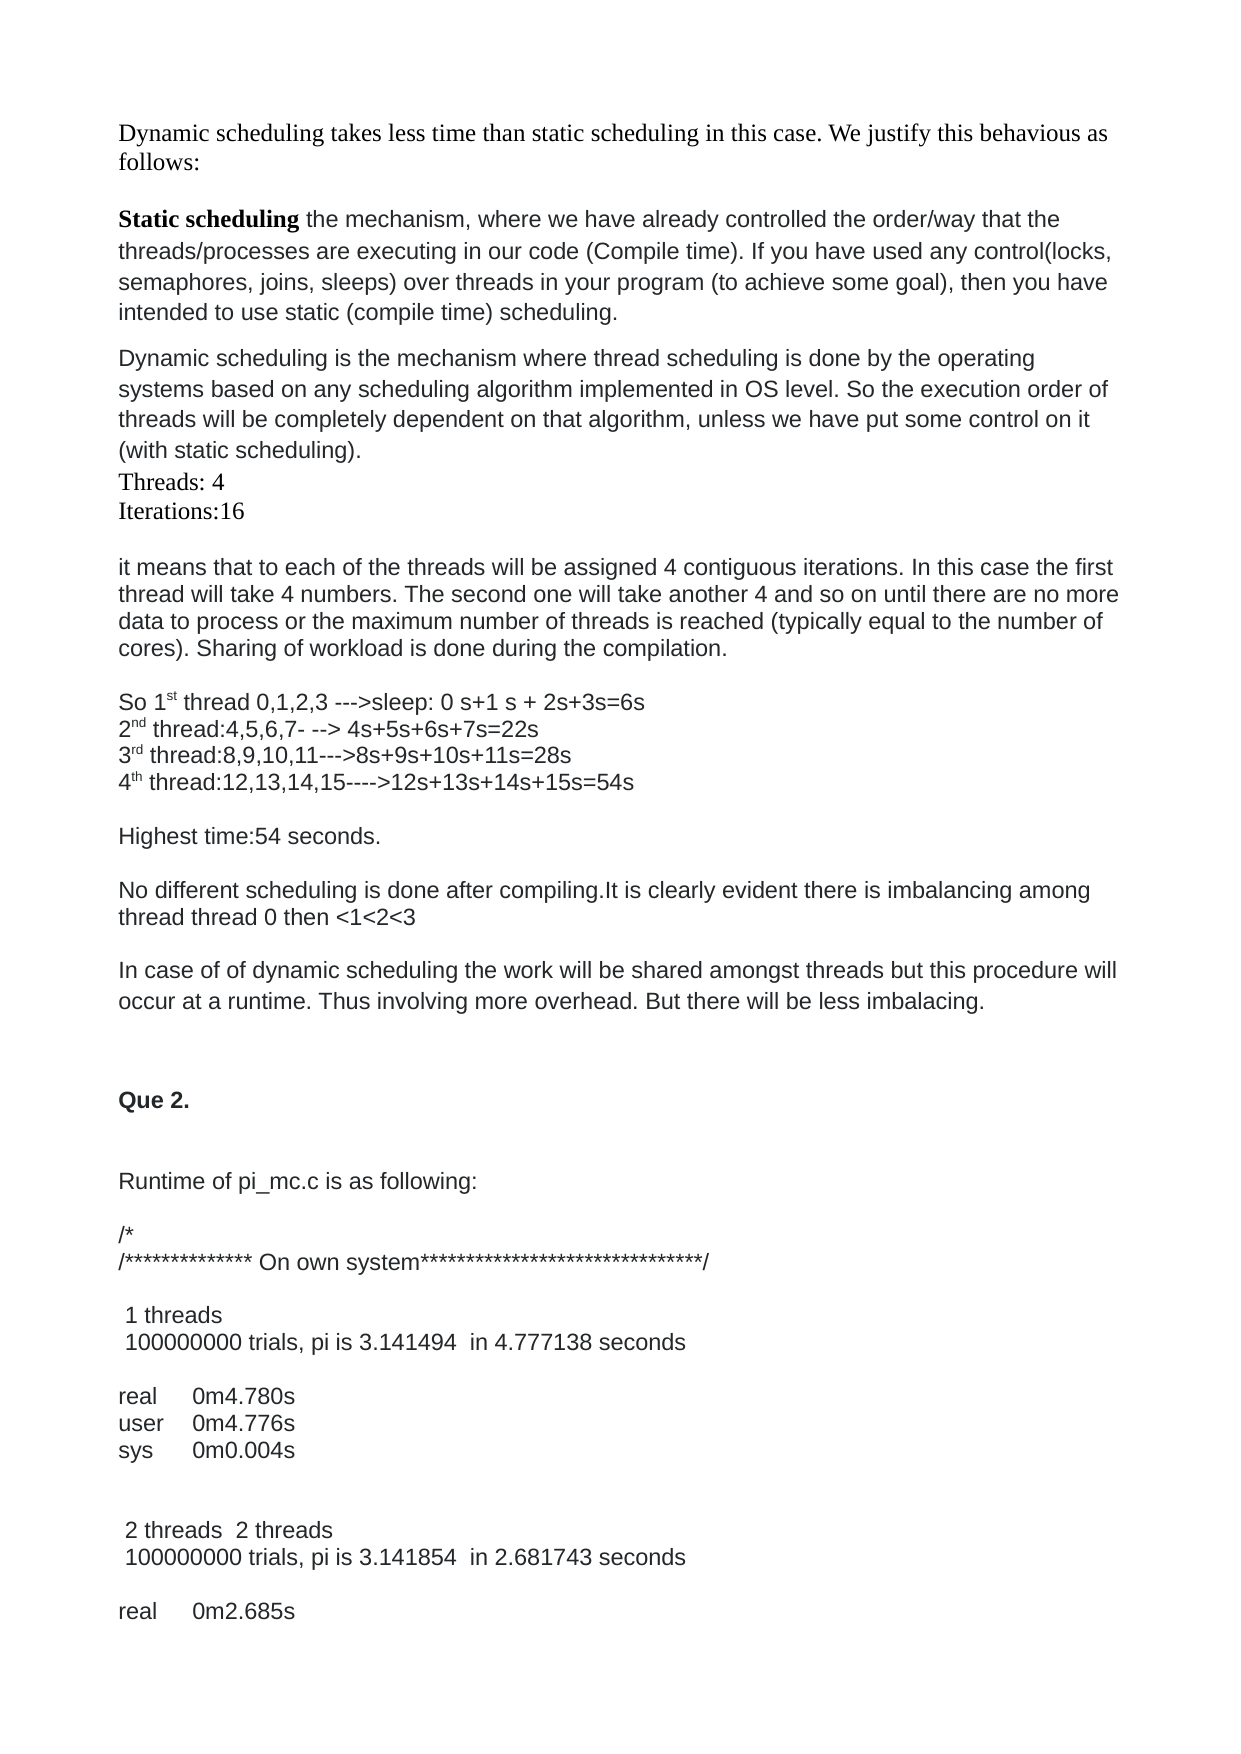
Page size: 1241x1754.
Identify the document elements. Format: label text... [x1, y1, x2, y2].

text 2 threads 2 threads [118, 1517, 1122, 1544]
text it means that to each of the threads will be assigned 4 contiguous iterations. In this case the first thread will take 4 numbers. The second one will take another 4 and so on until there are no more data to process or the maximum number of threads is reached (typically equal to the number of cores). Sharing of workload is done during the compilation. [118, 554, 1122, 661]
text Dynamic scheduling is the mechanism where thread scheduling is done by the operating systems based on any scheduling algorithm implemented in OS level. So the execution order of threads will be completely dependent on that algorithm, unless we have put some control on it (with static scheduling). [118, 344, 1122, 463]
text 100000000 trials, pi is 3.141494 in 4.777138 seconds [118, 1329, 1122, 1356]
text real 0m2.685s [118, 1597, 1122, 1624]
text No different scheduling is done after compiling.It is clearly evident there is imbalancing among thread thread 0 then <1<2<3 [118, 876, 1122, 930]
text 2nd thread:4,5,6,7- --> 4s+5s+6s+7s=22s [118, 715, 1122, 742]
text real 0m4.780s [118, 1382, 1122, 1409]
text So 1st thread 0,1,2,3 --->sleep: 0 s+1 s + 2s+3s=6s [118, 688, 1122, 715]
text sys 0m0.004s [118, 1436, 1122, 1463]
text 4th thread:12,13,14,15---->12s+13s+14s+15s=54s [118, 769, 1122, 796]
text Dynamic scheduling takes less time than static scheduling in this case. We justify this behavious as follows: [118, 118, 1122, 176]
text Static scheduling the mechanism, where we have already controlled the order/way that the threads/processes are executing in our code (Compile time). If you have used any control(locks, semaphores, joins, sleeps) over threads in your program (to achieve some goal), then you have intended to use static (compile time) scheduling. [118, 204, 1122, 326]
text 3rd thread:8,9,10,11--->8s+9s+10s+11s=28s [118, 742, 1122, 769]
text /* [118, 1221, 1122, 1248]
text 1 threads [118, 1302, 1122, 1329]
text Runtime of pi_mc.c is as following: [118, 1167, 1122, 1194]
text user 0m4.776s [118, 1409, 1122, 1436]
text Iterations:16 [118, 496, 1122, 525]
text Threads: 4 [118, 467, 1122, 496]
text Que 2. [118, 1087, 1122, 1114]
text In case of of dynamic scheduling the work will be shared amongst threads but this procedure will occur at a runtime. Thus involving more overhead. But there will be less imbalacing. [118, 957, 1122, 1014]
text Highest time:54 seconds. [118, 822, 1122, 849]
text /************** On own system*******************************/ [118, 1248, 1122, 1275]
text 100000000 trials, pi is 3.141854 in 2.681743 seconds [118, 1544, 1122, 1571]
